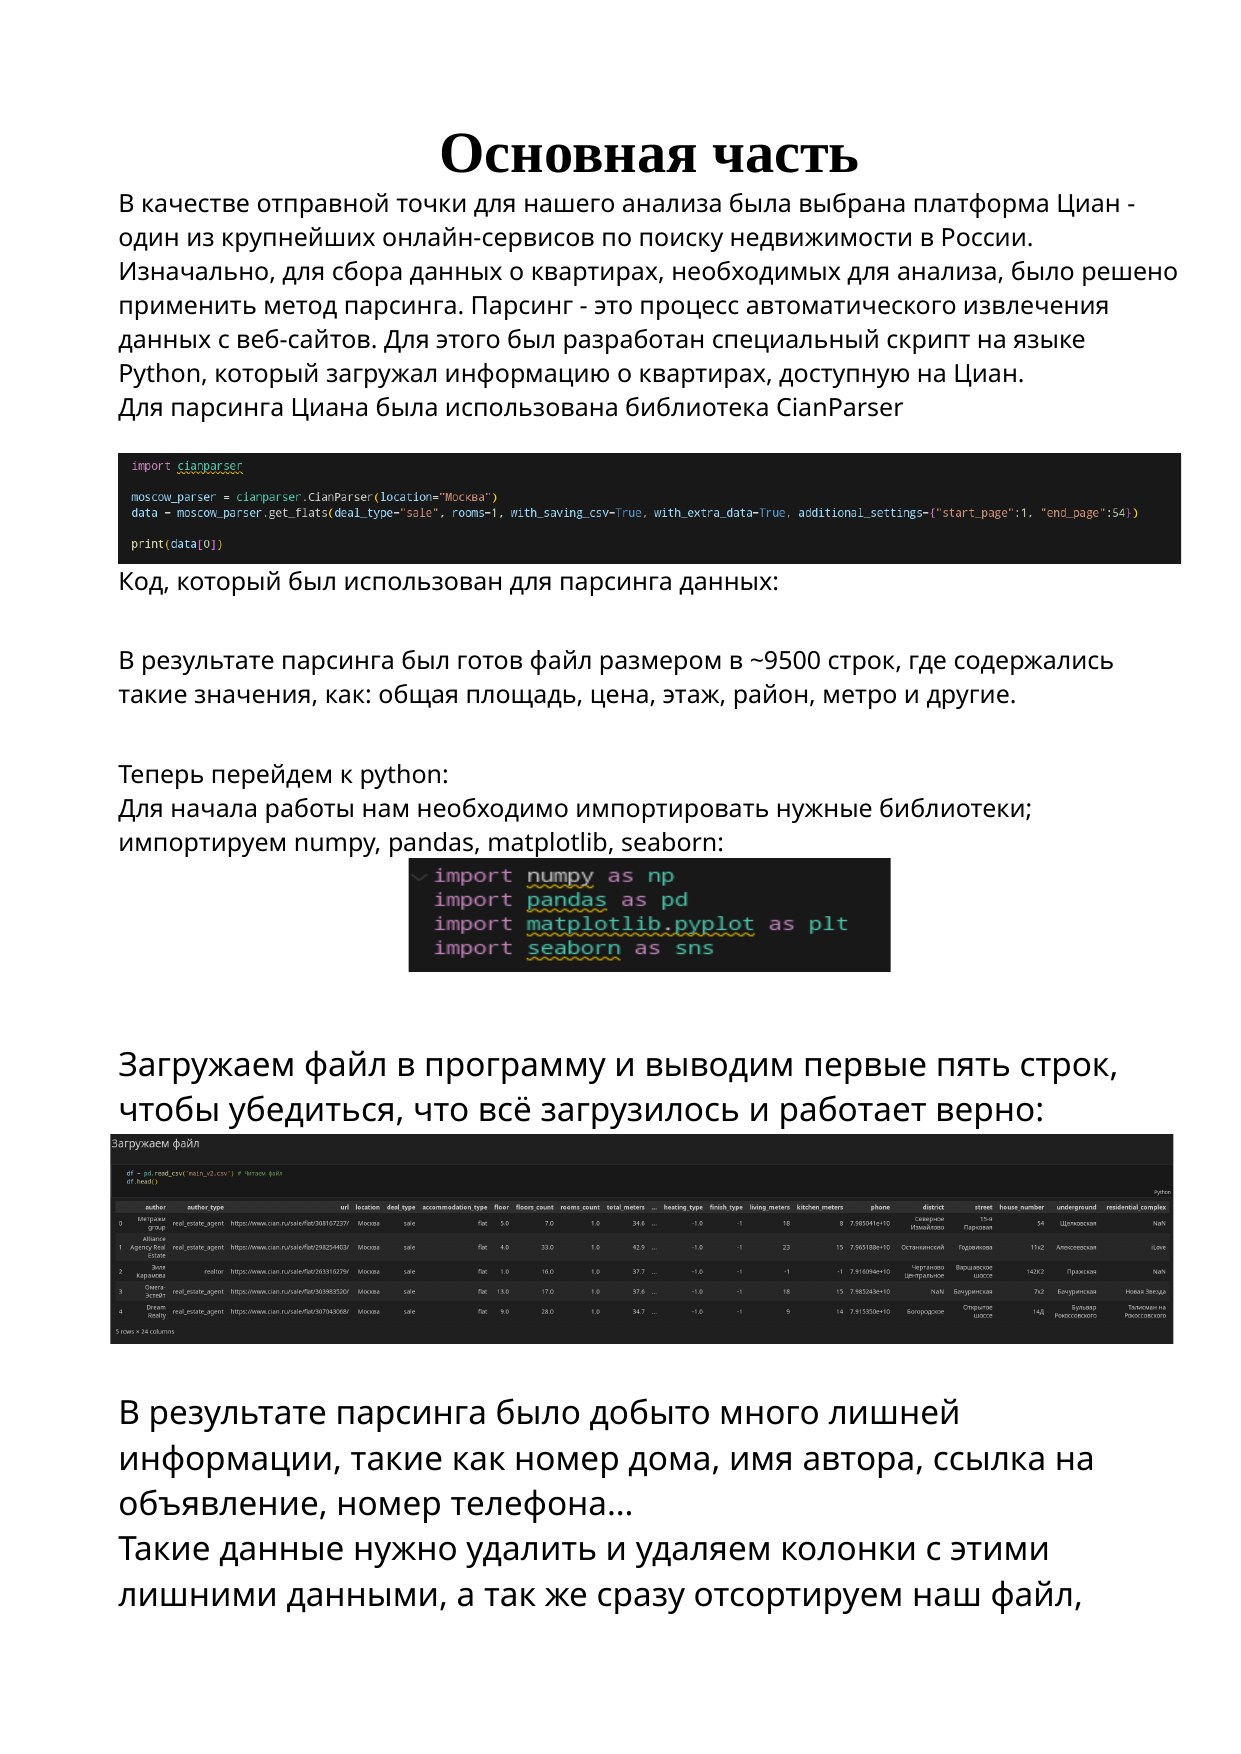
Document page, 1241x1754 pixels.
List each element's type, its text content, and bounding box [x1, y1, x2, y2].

text В результате парсинга был готов файл размером в ~9500 строк, где содержались такие значения, как: общая площадь, цена, этаж, район, метро и другие. [118, 643, 1181, 711]
text Для начала работы нам необходимо импортировать нужные библиотеки; импортируем numpy, pandas, matplotlib, seaborn: [118, 791, 1181, 859]
text Теперь перейдем к python: [118, 757, 1181, 791]
text Такие данные нужно удалить и удаляем колонки с этими лишними данными, а так же сразу отсортируем наш файл, [118, 1525, 1181, 1616]
text Загружаем файл в программу и выводим первые пять строк, чтобы убедиться, что всё загрузилось и работает верно: [118, 1040, 1181, 1131]
picture [408, 858, 891, 972]
text Код, который был использован для парсинга данных: [118, 564, 1181, 598]
text Для парсинга Циана была использована библиотека CianParser [118, 389, 1181, 424]
text В результате парсинга было добыто много лишней информации, такие как номер дома, имя автора, ссылка на объявление, номер телефона… [118, 1389, 1181, 1525]
text [118, 424, 1181, 453]
picture [110, 1134, 1174, 1344]
text Основная часть [118, 118, 1181, 185]
text В качестве отправной точки для нашего анализа была выбрана платформа Циан - один из крупнейших онлайн-сервисов по поиску недвижимости в России. Изначально, для сбора данных о квартирах, необходимых для анализа, было решено применить метод парсинга. Парсинг - это процесс автоматического извлечения данных с веб-сайтов. Для этого был разработан специальный скрипт на языке Python, который загружал информацию о квартирах, доступную на Циан. [118, 185, 1181, 389]
picture [118, 453, 1182, 564]
